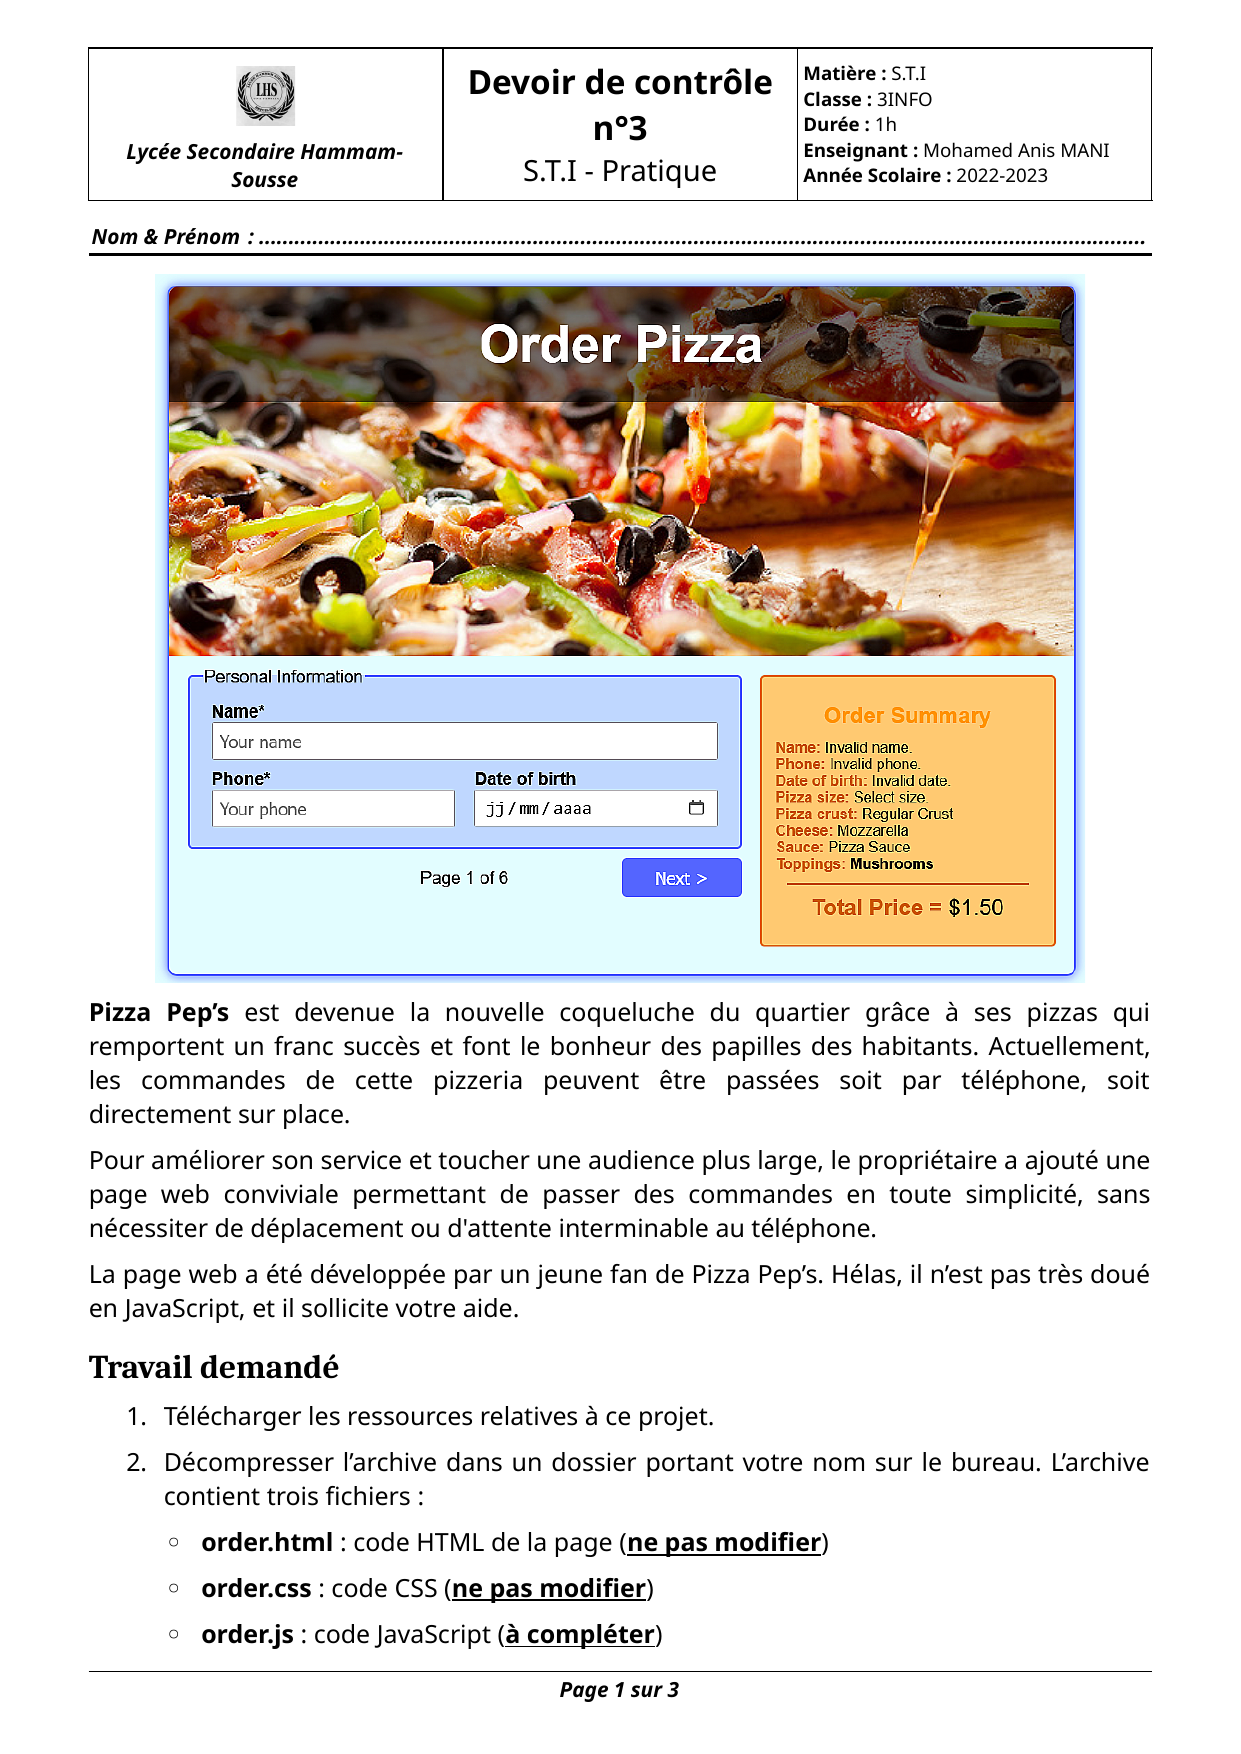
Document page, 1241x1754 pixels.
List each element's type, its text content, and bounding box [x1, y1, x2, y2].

subtitle Travail demandé [88, 1349, 1152, 1387]
list Télécharger les ressources relatives à ce projet. [126, 1399, 1152, 1433]
list order.js : code JavaScript (à compléter) [163, 1617, 1152, 1651]
list Décompresser l’archive dans un dossier portant votre nom sur le bureau. L’archive contient trois fichiers : [126, 1445, 1152, 1513]
text Pizza Pep’s est devenue la nouvelle coqueluche du quartier grâce à ses pizzas qui remportent un franc succès et font le bonheur des papilles des habitants. Actuellement, les commandes de cette pizzeria peuvent être passées soit par téléphone, soit directement sur place. [88, 995, 1152, 1131]
list order.html : code HTML de la page (ne pas modifier) [163, 1525, 1152, 1559]
text Pour améliorer son service et toucher une audience plus large, le propriétaire a ajouté une page web conviviale permettant de passer des commandes en toute simplicité, sans nécessiter de déplacement ou d'attente interminable au téléphone. [88, 1143, 1152, 1245]
list order.css : code CSS (ne pas modifier) [163, 1571, 1152, 1605]
text La page web a été développée par un jeune fan de Pizza Pep’s. Hélas, il n’est pas très doué en JavaScript, et il sollicite votre aide. [88, 1257, 1152, 1325]
picture [155, 274, 1086, 983]
